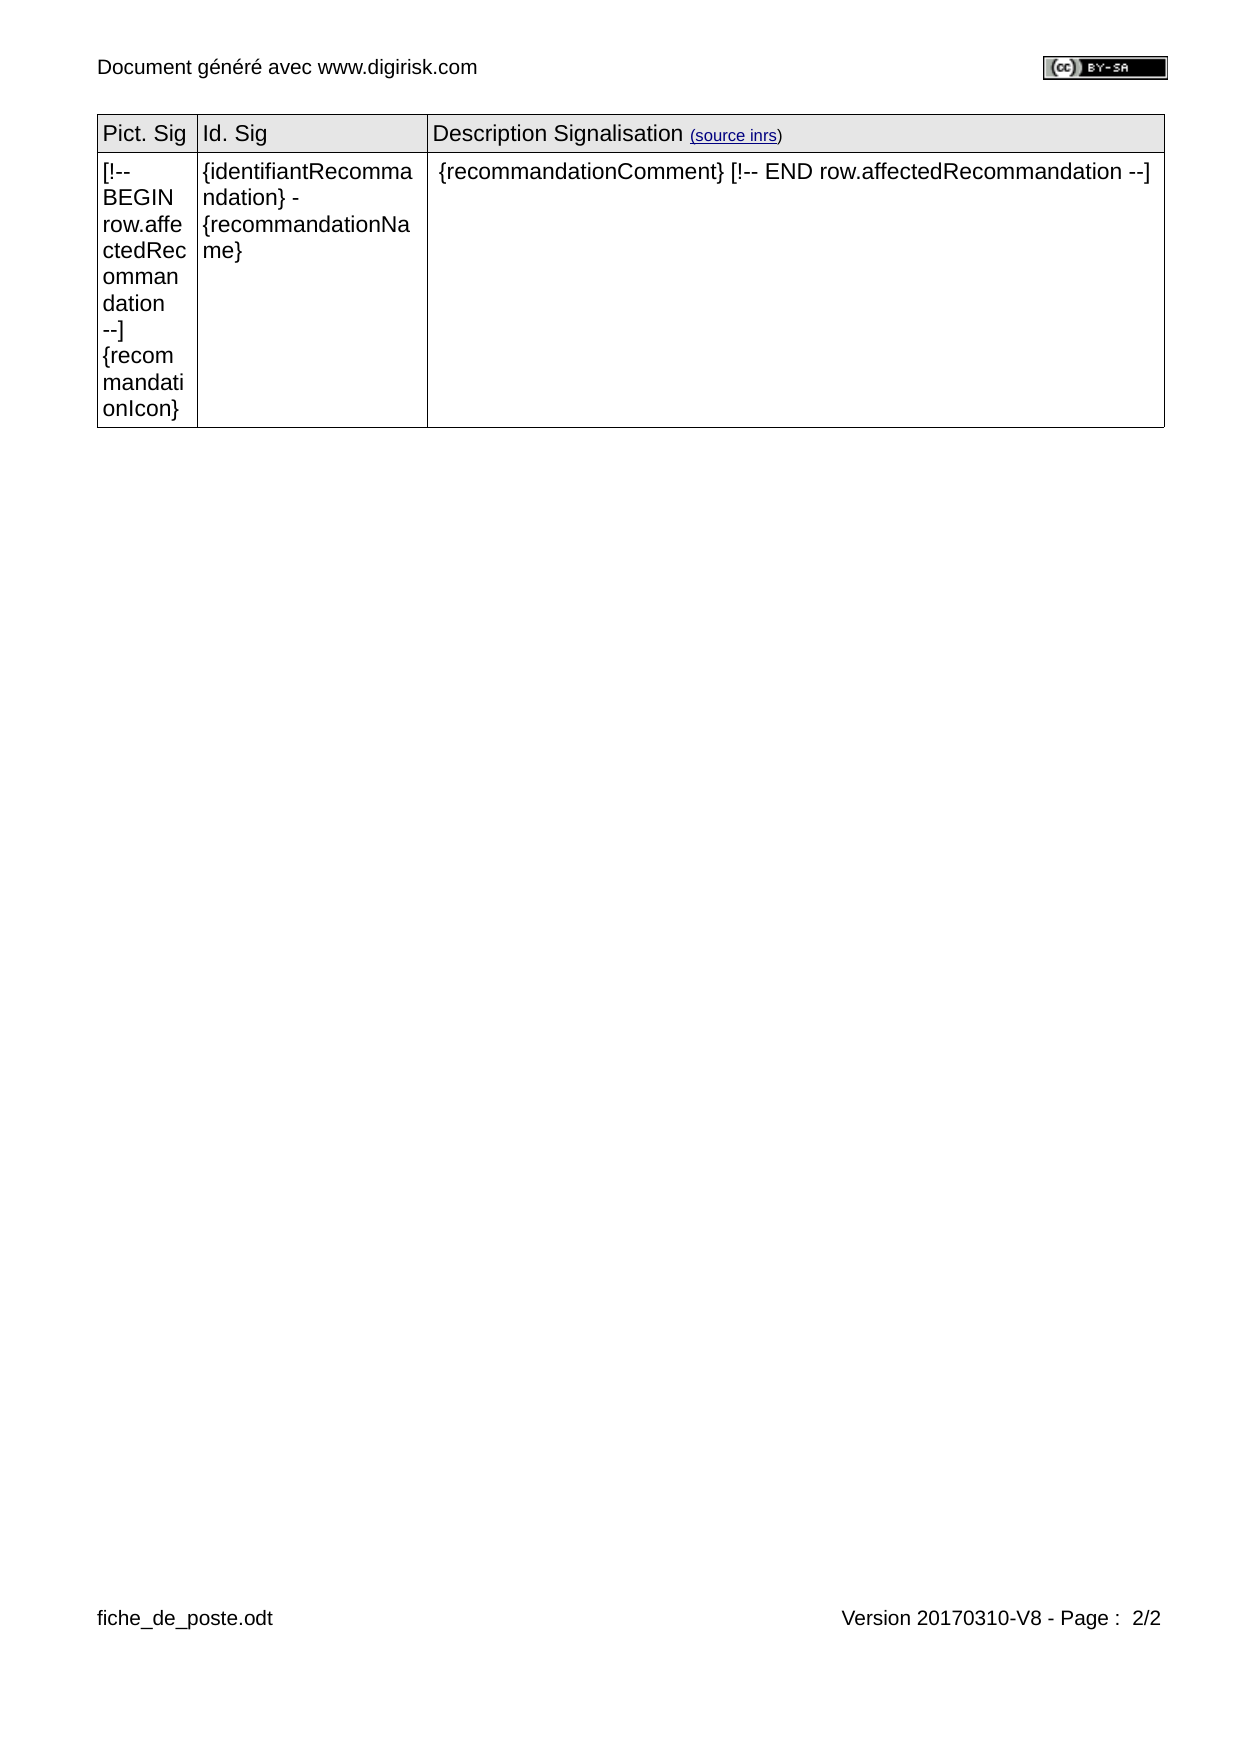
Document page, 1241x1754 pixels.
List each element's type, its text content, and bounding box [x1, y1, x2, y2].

table_header Description Signalisation (source inrs) [428, 115, 1164, 152]
table_cell [!-- BEGIN row.affectedRecommandation --]{recommandationIcon} [98, 153, 197, 427]
table_header Id. Sig [198, 115, 427, 152]
table_cell {identifiantRecommandation} - {recommandationName} [198, 153, 427, 427]
table_header Pict. Sig [98, 115, 197, 152]
table_cell {recommandationComment} [!-- END row.affectedRecommandation --] [428, 153, 1164, 427]
picture [1043, 56, 1168, 80]
